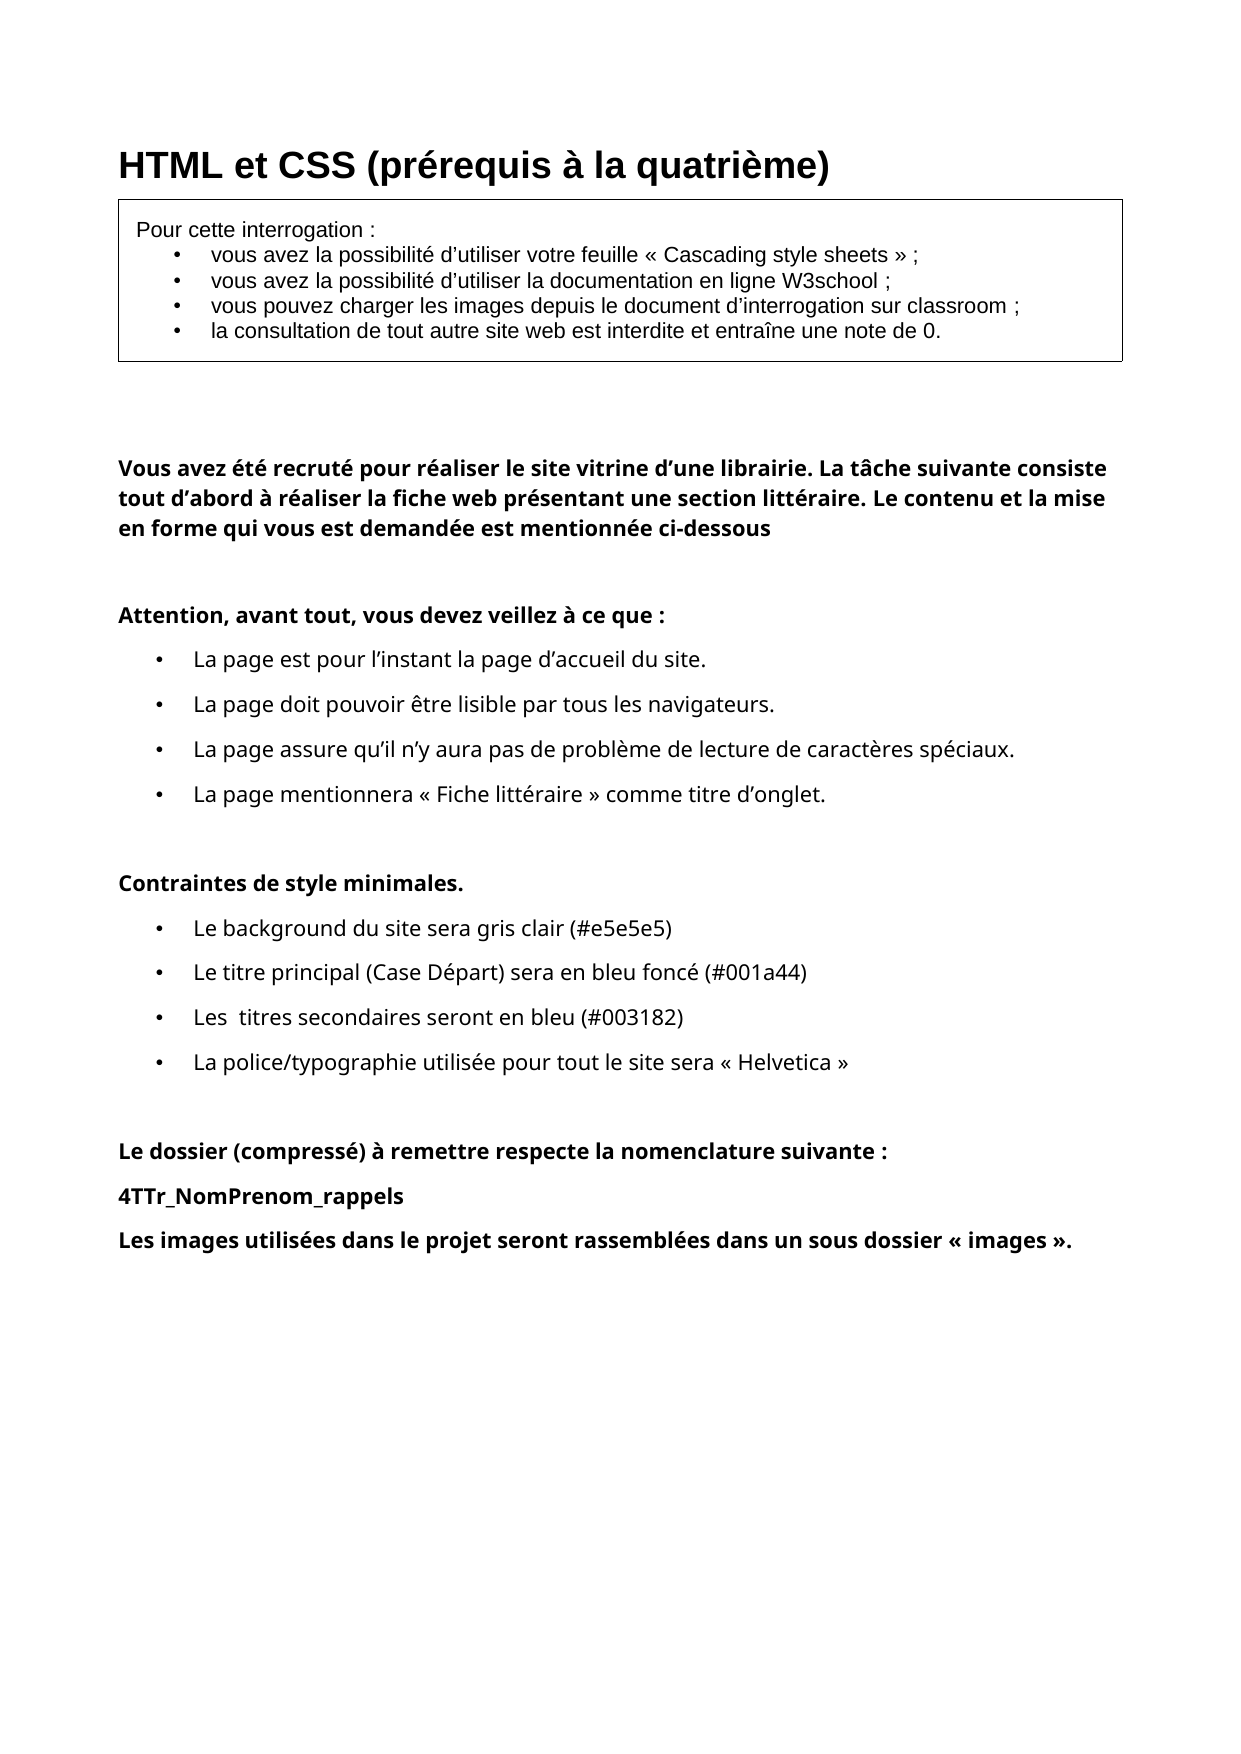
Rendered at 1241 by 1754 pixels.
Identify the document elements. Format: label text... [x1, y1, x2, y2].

list La police/typographie utilisée pour tout le site sera « Helvetica » [156, 1047, 1122, 1076]
text Les images utilisées dans le projet seront rassemblées dans un sous dossier « images ». [118, 1225, 1122, 1255]
text Le dossier (compressé) à remettre respecte la nomenclature suivante : 4TTr_NomPrenom_rappels [118, 1136, 1122, 1211]
list Les titres secondaires seront en bleu (#003182) [156, 1002, 1122, 1032]
list Le background du site sera gris clair (#e5e5e5) [156, 913, 1122, 942]
subtitle HTML et CSS (prérequis à la quatrième) [118, 143, 1122, 187]
subtitle Vous avez été recruté pour réaliser le site vitrine d’une librairie. La tâche suivante consiste tout d’abord à réaliser la fiche web présentant une section littéraire. Le contenu et la mise en forme qui vous est demandée est mentionnée ci-dessous [118, 453, 1122, 543]
list La page mentionnera « Fiche littéraire » comme titre d’onglet. [156, 778, 1122, 808]
text Contraintes de style minimales. [118, 868, 1122, 898]
list La page doit pouvoir être lisible par tous les navigateurs. [156, 689, 1122, 719]
text Attention, avant tout, vous devez veillez à ce que : [118, 600, 1122, 629]
list Le titre principal (Case Départ) sera en bleu foncé (#001a44) [156, 957, 1122, 987]
list La page est pour l’instant la page d’accueil du site. [156, 644, 1122, 674]
list La page assure qu’il n’y aura pas de problème de lecture de caractères spéciaux. [156, 734, 1122, 764]
table_header Pour cette interrogation : vous avez la possibilité d’utiliser votre feuille « Cascading style sheets » ; vous avez la possibilité d’utiliser la documentation en ligne W3school ; vous pouvez charger les images depuis le document d’interrogation sur classroom ; la consultation de tout autre site web est interdite et entraîne une note de 0. [119, 200, 1122, 361]
